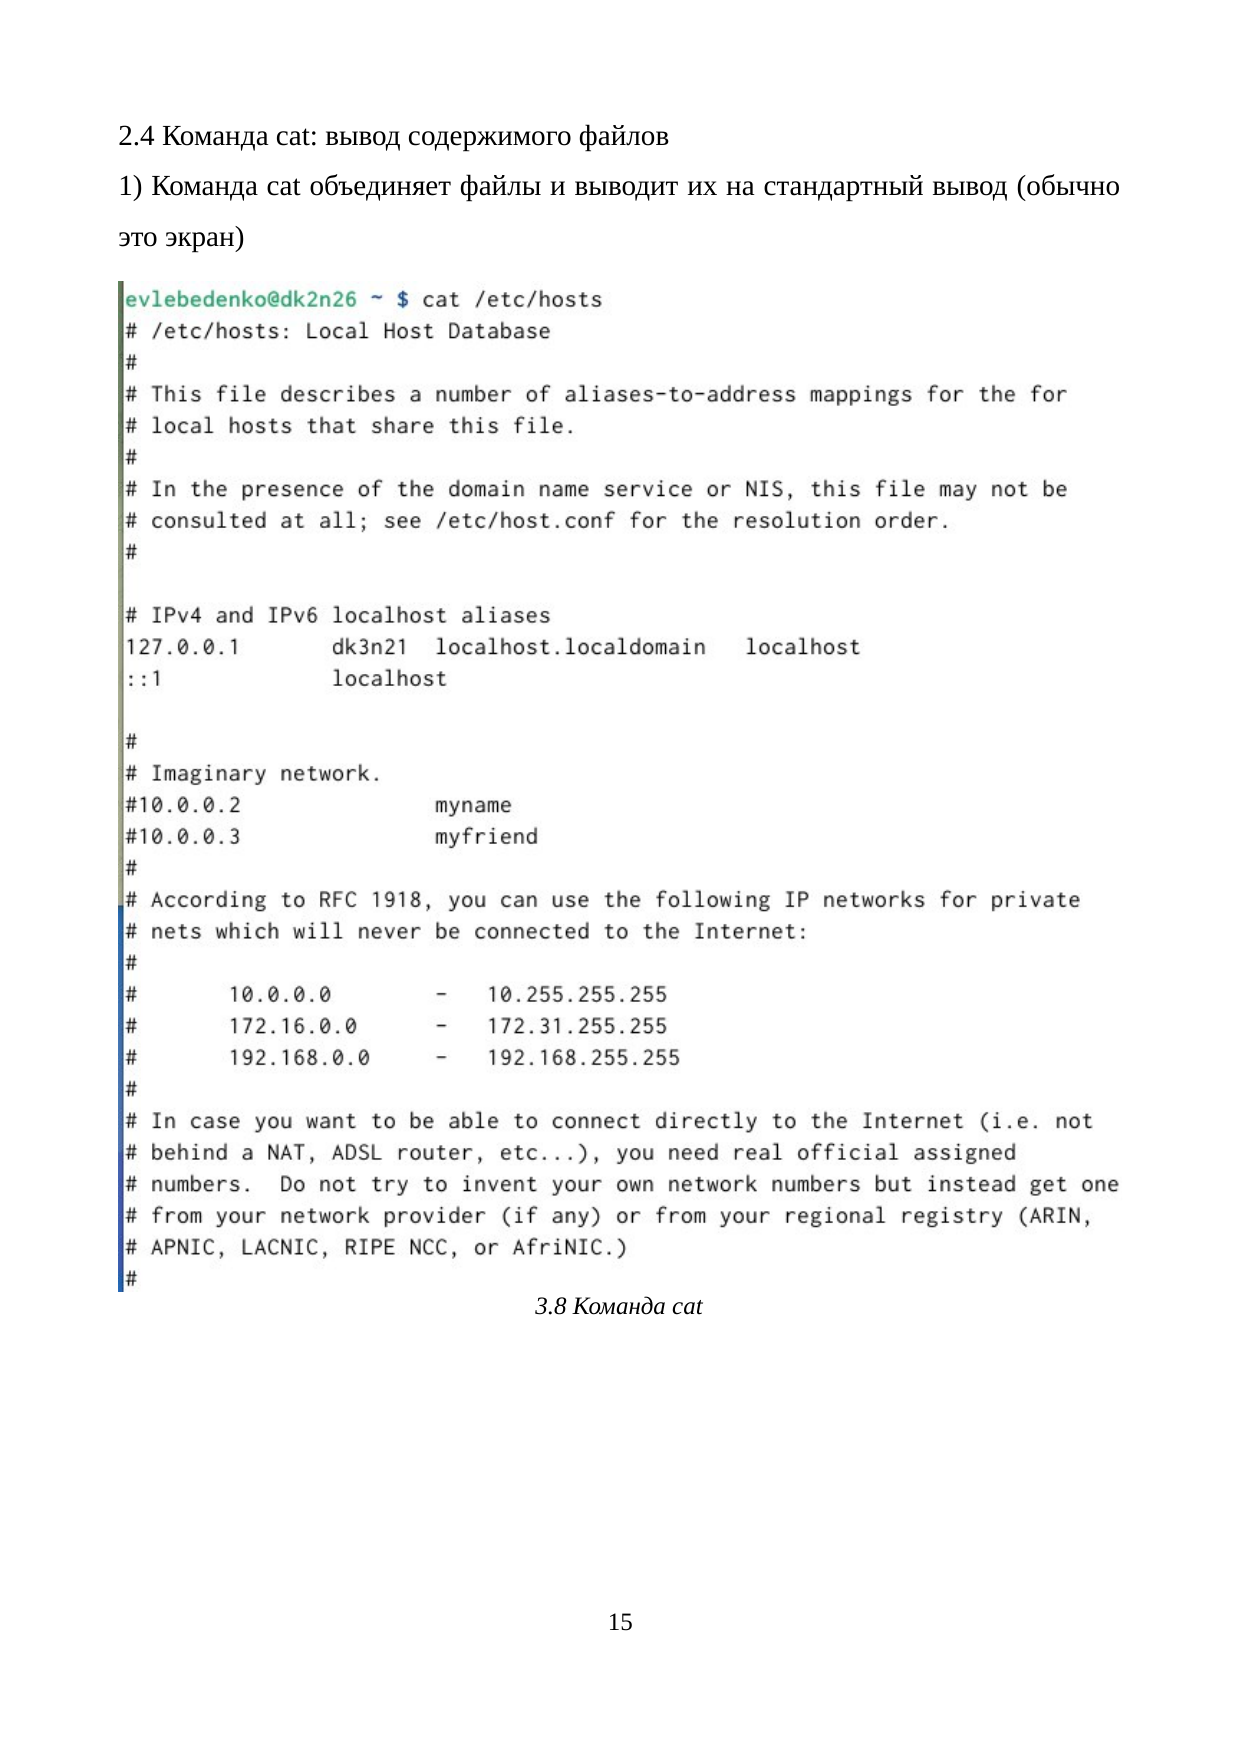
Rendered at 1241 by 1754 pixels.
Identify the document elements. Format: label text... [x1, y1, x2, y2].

text 1) Команда cat объединяет файлы и выводит их на стандартный вывод (обычно это экран) [118, 168, 1122, 252]
picture [118, 281, 1123, 1292]
text 3.8 Команда cat [118, 1292, 1122, 1320]
text 2.4 Команда cat: вывод содержимого файлов [118, 118, 1122, 152]
